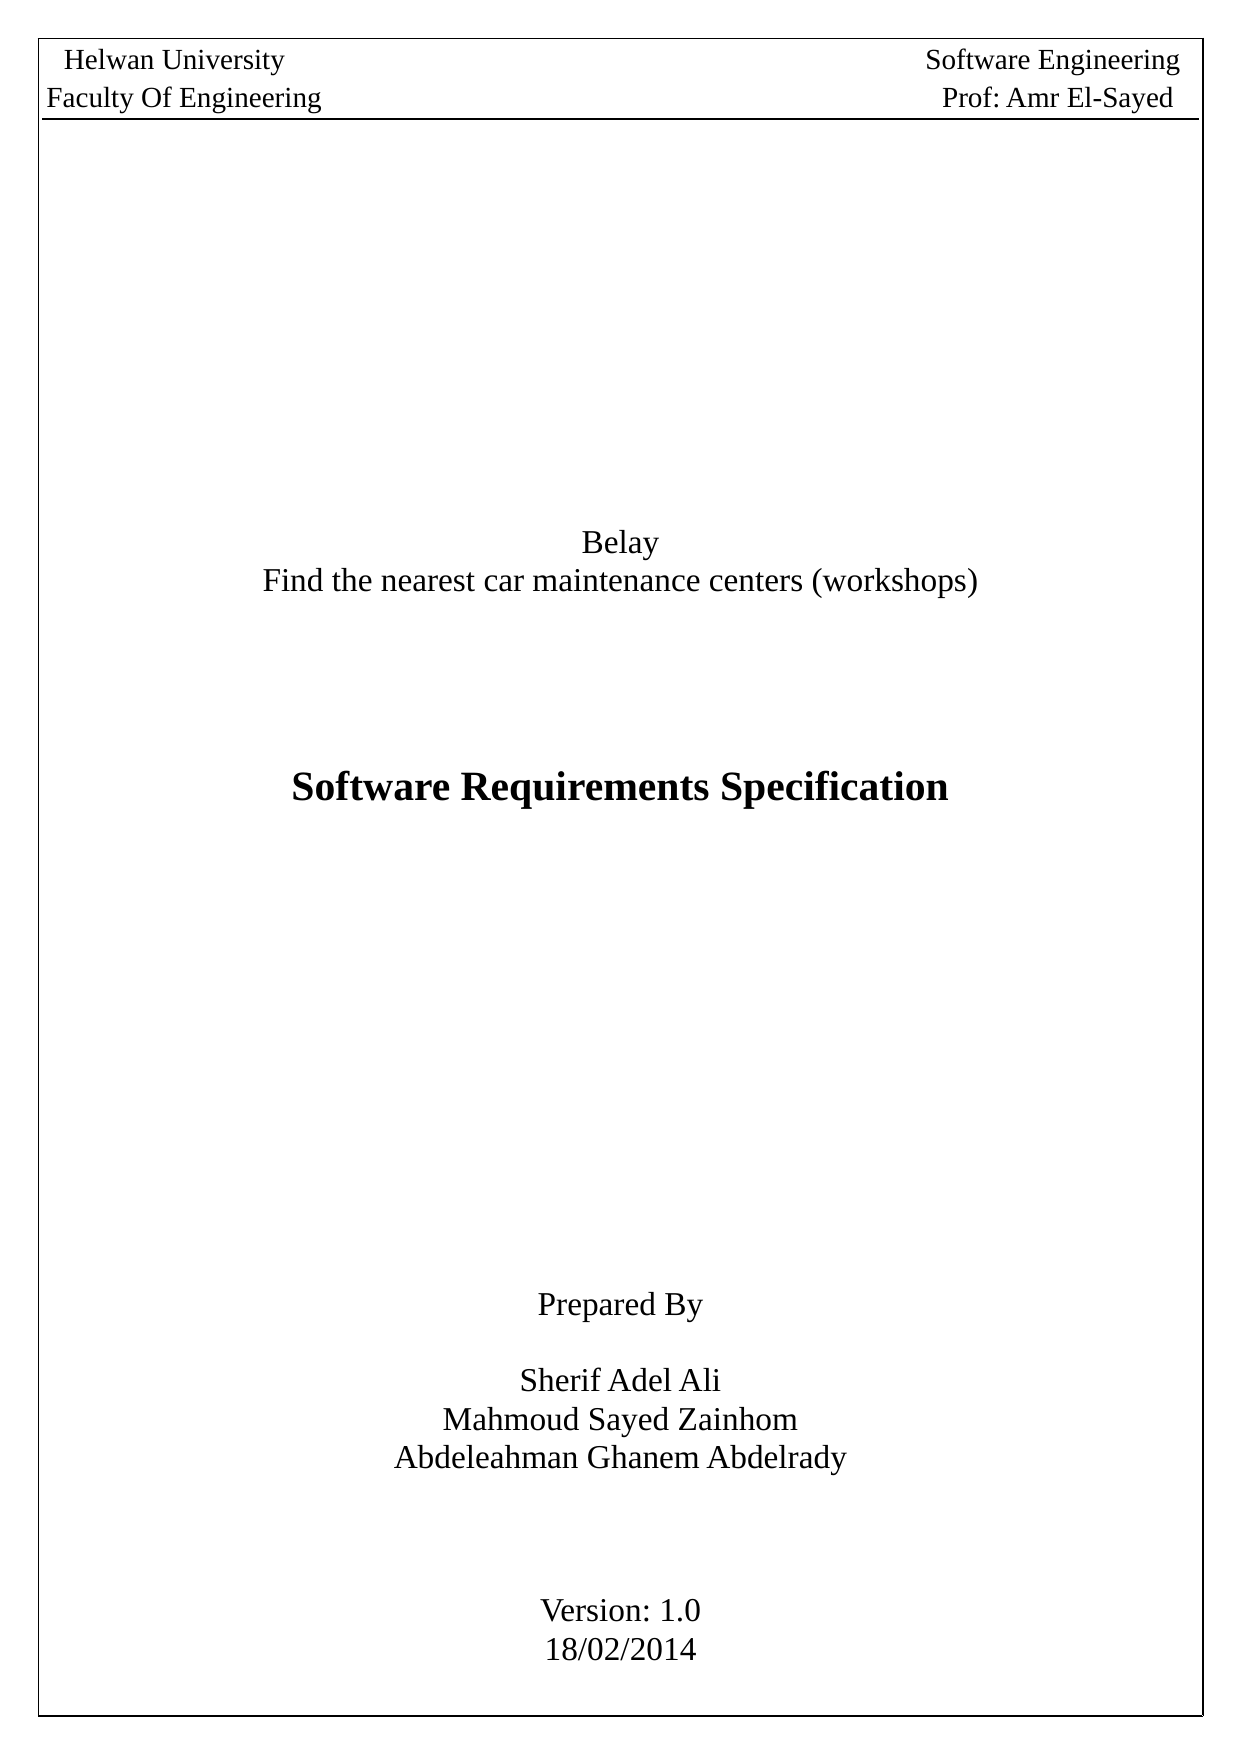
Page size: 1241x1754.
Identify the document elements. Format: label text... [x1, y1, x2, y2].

text Faculty Of Engineering Prof: Amr El-Sayed [42, 75, 1199, 118]
text Prepared By [42, 1284, 1199, 1322]
text Version: 1.0 [42, 1591, 1199, 1629]
text Belay [42, 522, 1199, 561]
text Mahmoud Sayed Zainhom [42, 1399, 1199, 1437]
text Software Requirements Specification [42, 762, 1199, 810]
text 18/02/2014 [42, 1629, 1199, 1667]
text Abdeleahman Ghanem Abdelrady [42, 1437, 1199, 1476]
text Helwan University Software Engineering [42, 42, 1199, 75]
text Sherif Adel Ali [42, 1361, 1199, 1399]
text Find the nearest car maintenance centers (workshops) [42, 561, 1199, 599]
